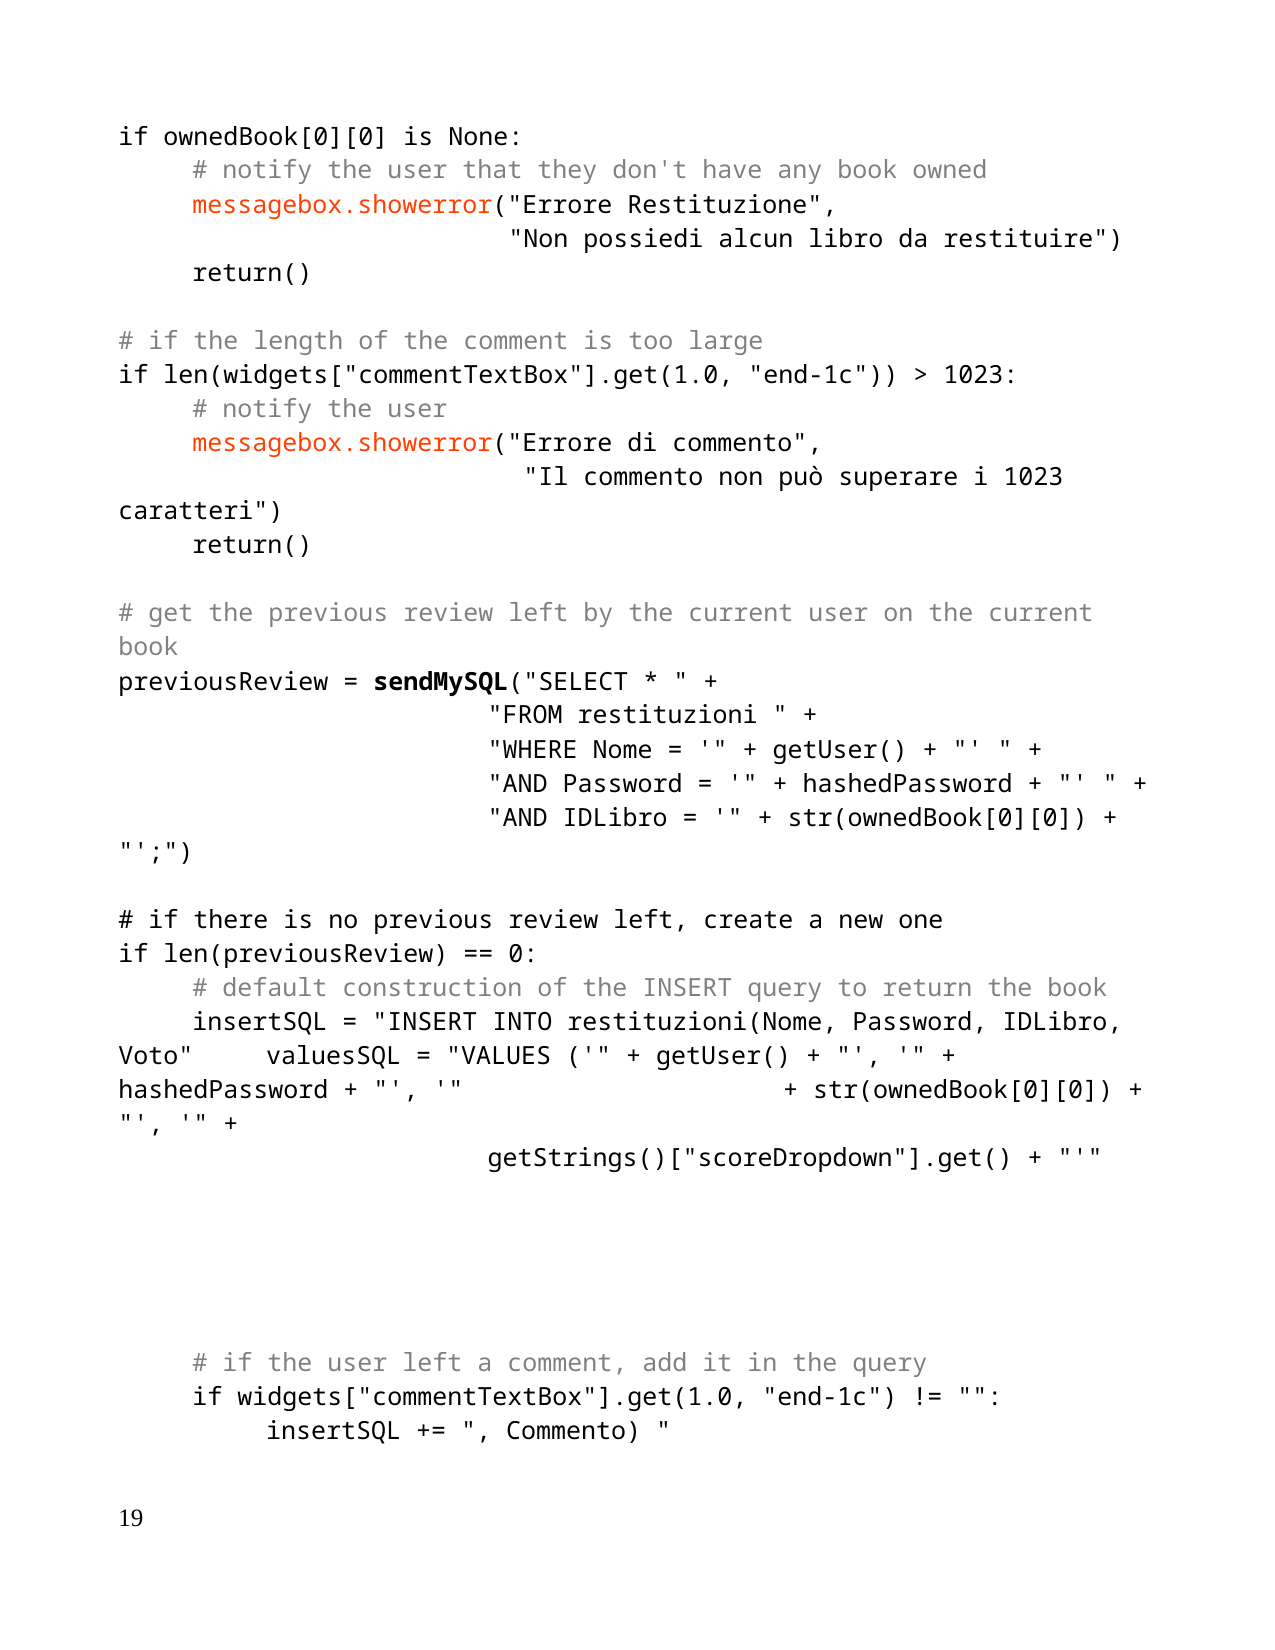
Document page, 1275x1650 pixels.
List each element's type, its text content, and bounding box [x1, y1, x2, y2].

text if widgets["commentTextBox"].get(1.0, "end-1c") != "": [118, 1378, 1157, 1412]
text "FROM restituzioni " + [118, 697, 1157, 731]
text messagebox.showerror("Errore Restituzione", [118, 186, 1157, 220]
text # notify the user [118, 391, 1157, 425]
text # if there is no previous review left, create a new one [118, 902, 1157, 936]
text "Il commento non può superare i 1023 caratteri") [118, 459, 1157, 527]
text return() [118, 254, 1157, 288]
text getStrings()["scoreDropdown"].get() + "'" [118, 1140, 1157, 1174]
text # notify the user that they don't have any book owned [118, 152, 1157, 186]
text "WHERE Nome = '" + getUser() + "' " + [118, 731, 1157, 765]
text "AND IDLibro = '" + str(ownedBook[0][0]) + "';") [118, 799, 1157, 867]
text previousReview = sendMySQL("SELECT * " + [118, 663, 1157, 697]
text "AND Password = '" + hashedPassword + "' " + [118, 765, 1157, 799]
text "Non possiedi alcun libro da restituire") [118, 220, 1157, 254]
text if len(previousReview) == 0: [118, 936, 1157, 970]
text insertSQL += ", Commento) " [118, 1412, 1157, 1447]
text if len(widgets["commentTextBox"].get(1.0, "end-1c")) > 1023: [118, 357, 1157, 391]
text # if the length of the comment is too large [118, 322, 1157, 357]
text # default construction of the INSERT query to return the book [118, 970, 1157, 1004]
text # if the user left a comment, add it in the query [118, 1344, 1157, 1378]
text # get the previous review left by the current user on the current book [118, 595, 1157, 663]
text insertSQL = "INSERT INTO restituzioni(Nome, Password, IDLibro, Voto" valuesSQL = "VALUES ('" + getUser() + "', '" + hashedPassword + "', '" + str(ownedBook[0][0]) + "', '" + [118, 1004, 1157, 1140]
text if ownedBook[0][0] is None: [118, 118, 1157, 152]
text return() [118, 527, 1157, 561]
text messagebox.showerror("Errore di commento", [118, 425, 1157, 459]
